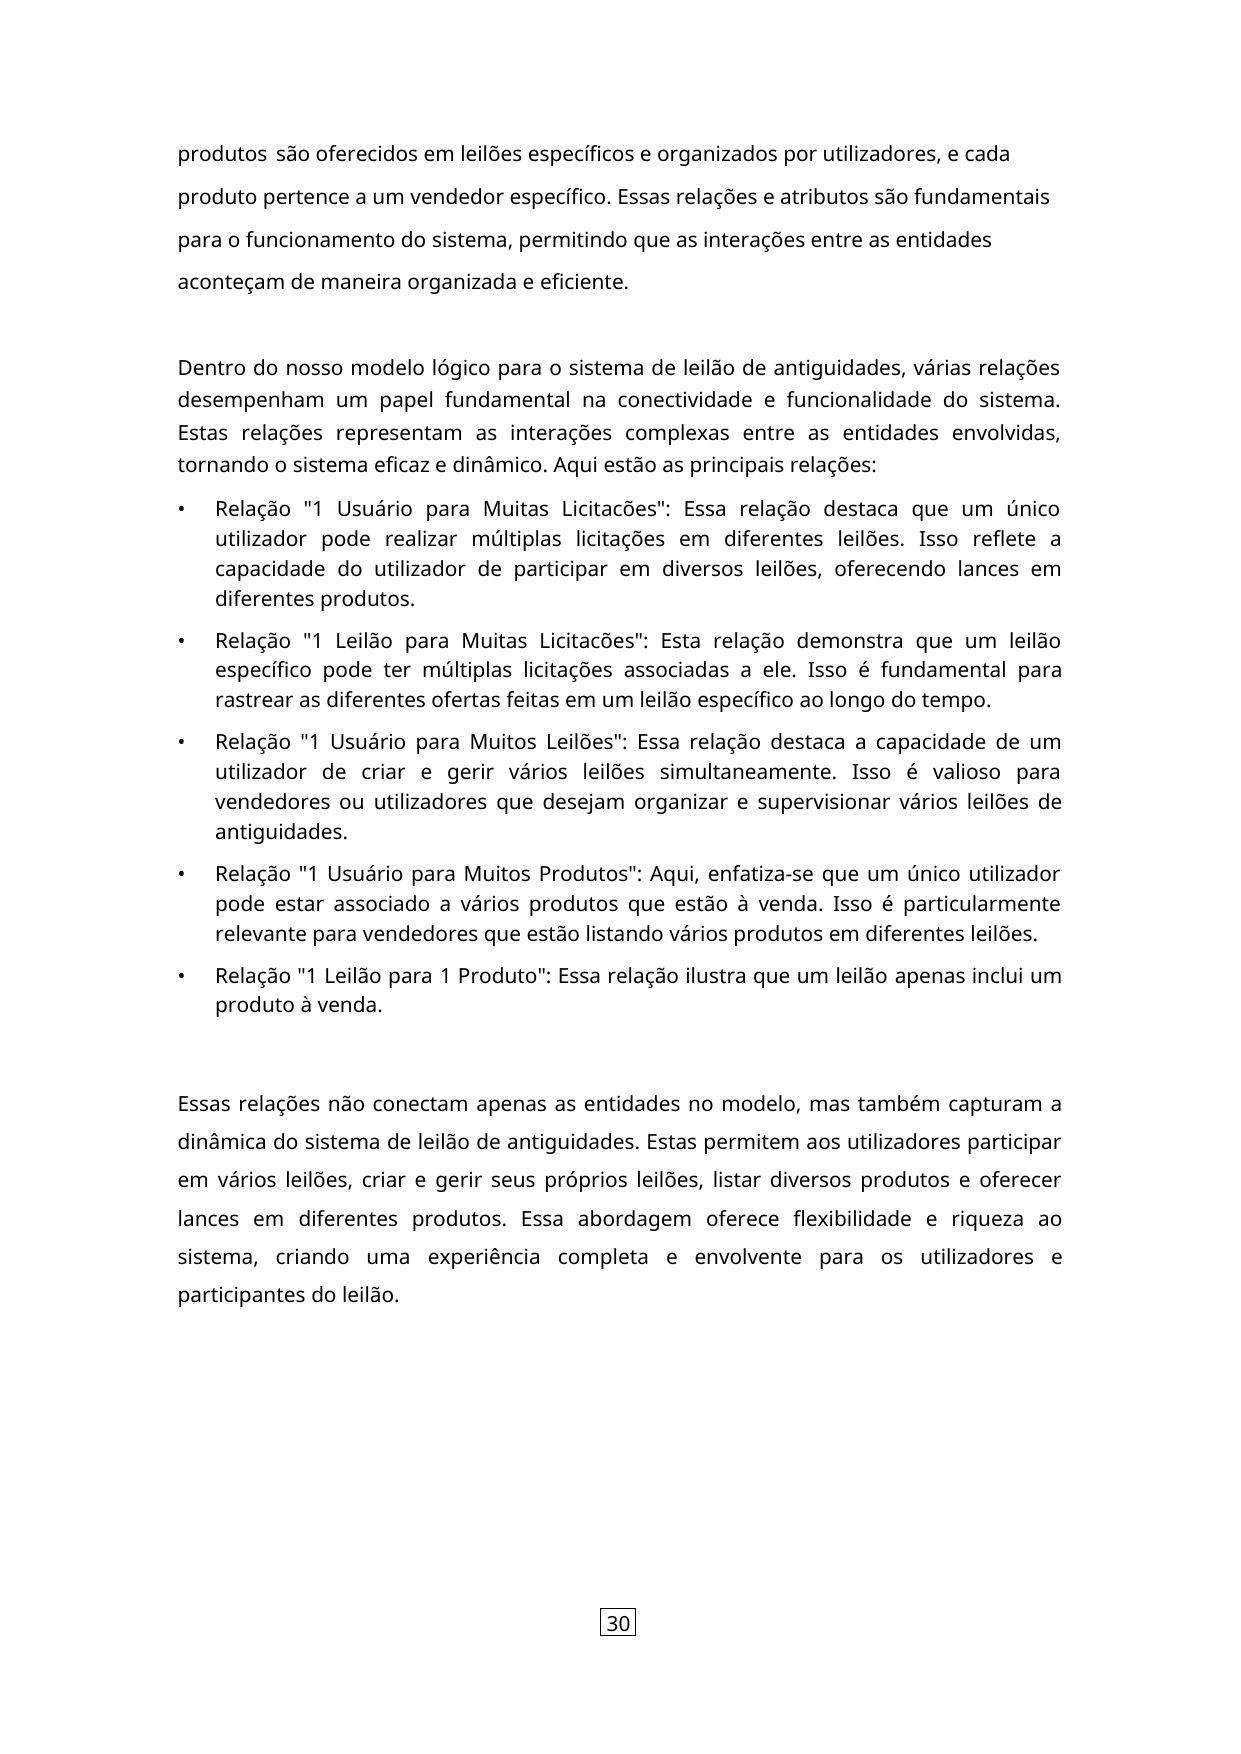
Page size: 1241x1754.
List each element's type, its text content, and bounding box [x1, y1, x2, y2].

list Relação "1 Usuário para Muitos Leilões": Essa relação destaca a capacidade de um utilizador de criar e gerir vários leilões simultaneamente. Isso é valioso para vendedores ou utilizadores que desejam organizar e supervisionar vários leilões de antiguidades. [177, 727, 1062, 845]
text produtos são oferecidos em leilões específicos e organizados por utilizadores, e cada produto pertence a um vendedor específico. Essas relações e atributos são fundamentais para o funcionamento do sistema, permitindo que as interações entre as entidades aconteçam de maneira organizada e eficiente. [177, 139, 1091, 296]
list Relação "1 Leilão para Muitas Licitacões": Esta relação demonstra que um leilão específico pode ter múltiplas licitações associadas a ele. Isso é fundamental para rastrear as diferentes ofertas feitas em um leilão específico ao longo do tempo. [177, 626, 1062, 714]
list Relação "1 Leilão para 1 Produto": Essa relação ilustra que um leilão apenas inclui um produto à venda. [177, 961, 1062, 1019]
list Relação "1 Usuário para Muitos Produtos": Aqui, enfatiza-se que um único utilizador pode estar associado a vários produtos que estão à venda. Isso é particularmente relevante para vendedores que estão listando vários produtos em diferentes leilões. [177, 859, 1062, 947]
text Essas relações não conectam apenas as entidades no modelo, mas também capturam a dinâmica do sistema de leilão de antiguidades. Estas permitem aos utilizadores participar em vários leilões, criar e gerir seus próprios leilões, listar diversos produtos e oferecer lances em diferentes produtos. Essa abordagem oferece flexibilidade e riqueza ao sistema, criando uma experiência completa e envolvente para os utilizadores e participantes do leilão. [177, 1089, 1063, 1309]
text Dentro do nosso modelo lógico para o sistema de leilão de antiguidades, várias relações desempenham um papel fundamental na conectividade e funcionalidade do sistema. Estas relações representam as interações complexas entre as entidades envolvidas, tornando o sistema eficaz e dinâmico. Aqui estão as principais relações: [177, 353, 1062, 479]
list Relação "1 Usuário para Muitas Licitacões": Essa relação destaca que um único utilizador pode realizar múltiplas licitações em diferentes leilões. Isso reflete a capacidade do utilizador de participar em diversos leilões, oferecendo lances em diferentes produtos. [177, 494, 1062, 612]
